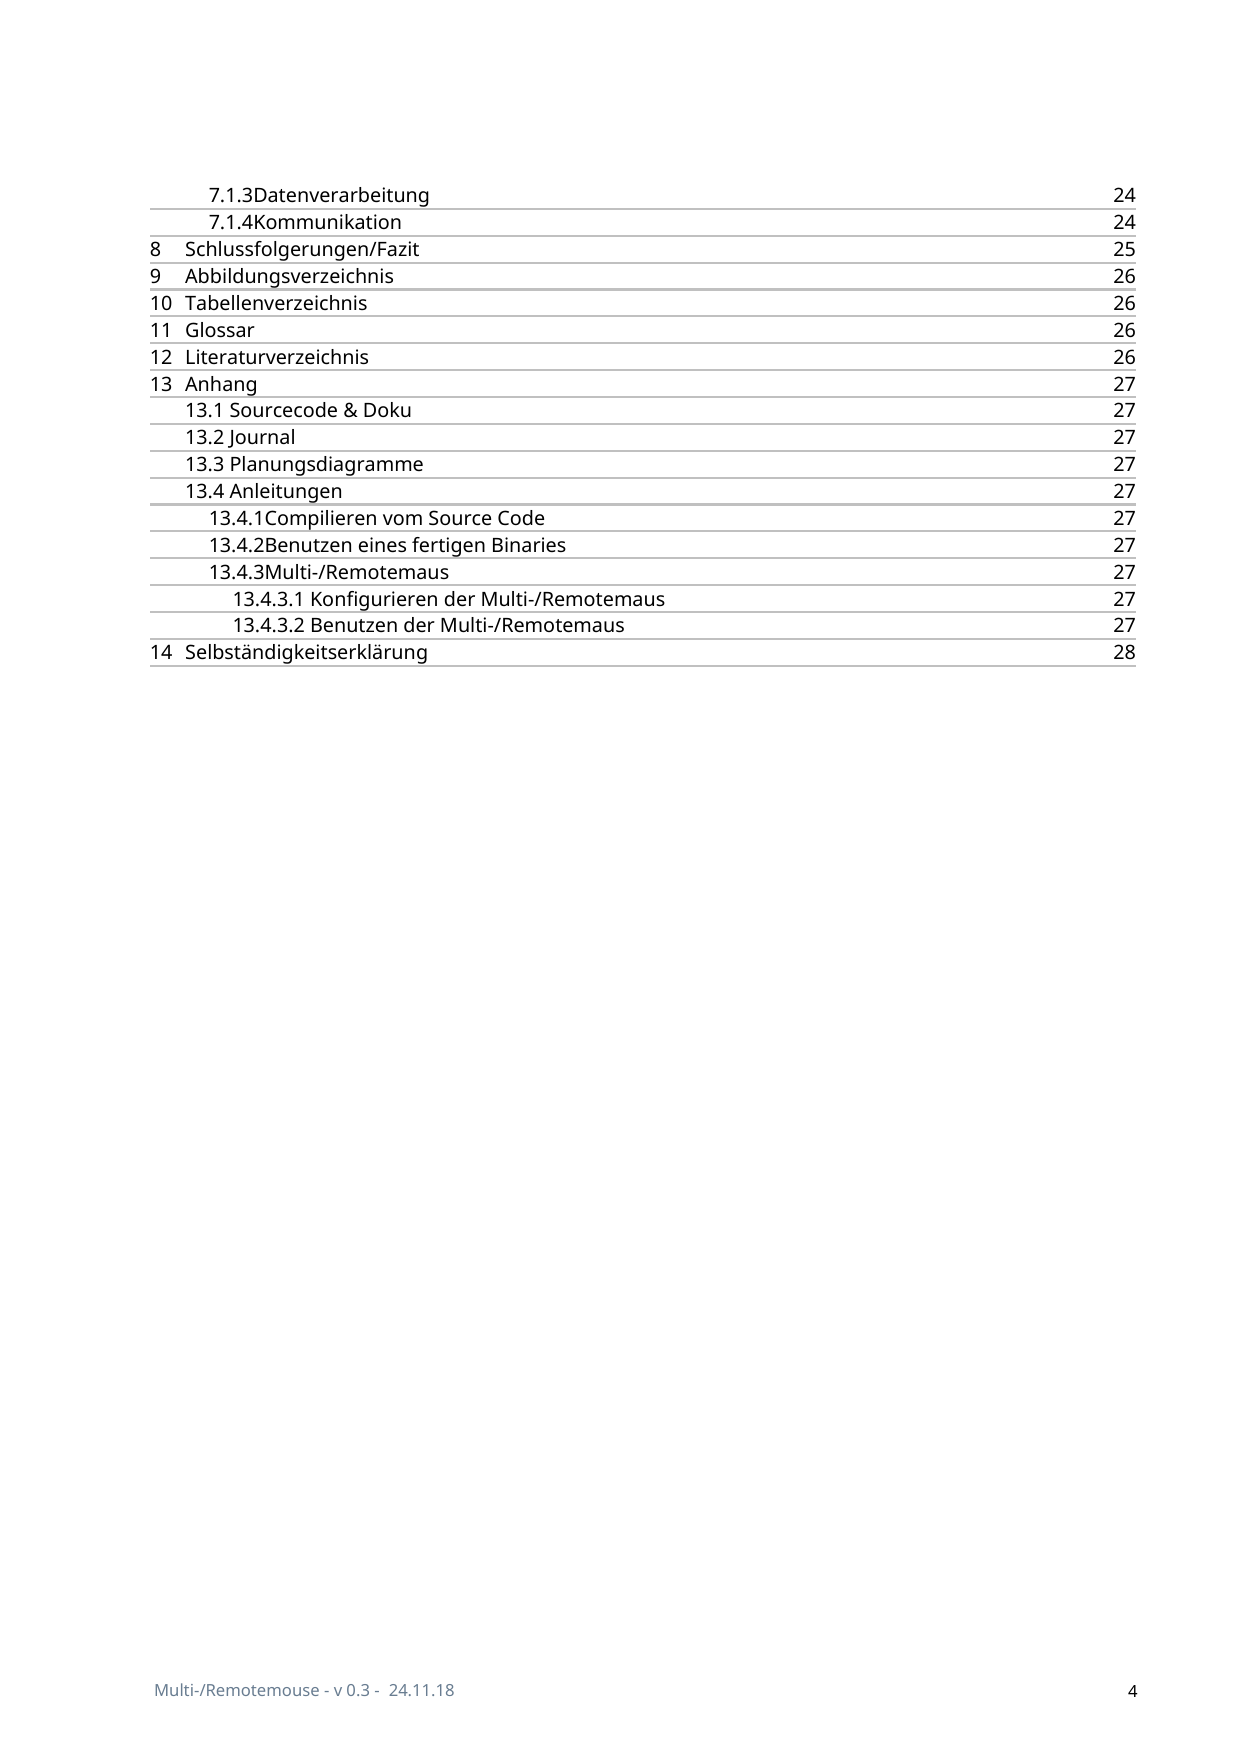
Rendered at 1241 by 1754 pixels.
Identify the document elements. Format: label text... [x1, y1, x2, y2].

text 12 Literaturverzeichnis 26 [149, 344, 1136, 371]
text 7.1.4Kommunikation 24 [149, 210, 1136, 237]
text 13.2 Journal 27 [149, 425, 1136, 452]
text 13.4.1Compilieren vom Source Code 27 [149, 506, 1136, 532]
text 13.4.3.1 Konfigurieren der Multi-/Remotemaus 27 [149, 586, 1136, 613]
text 11 Glossar 26 [149, 317, 1136, 344]
text 9 Abbildungsverzeichnis 26 [149, 264, 1136, 291]
text 7.1.3Datenverarbeitung 24 [149, 183, 1136, 210]
text 13 Anhang 27 [149, 371, 1136, 398]
text 13.4.3.2 Benutzen der Multi-/Remotemaus 27 [149, 613, 1136, 640]
text 13.4 Anleitungen 27 [149, 479, 1136, 506]
text 8 Schlussfolgerungen/Fazit 25 [149, 237, 1136, 264]
text 10 Tabellenverzeichnis 26 [149, 291, 1136, 317]
text 13.4.3Multi-/Remotemaus 27 [149, 559, 1136, 586]
text 13.1 Sourcecode & Doku 27 [149, 398, 1136, 425]
text 13.4.2Benutzen eines fertigen Binaries 27 [149, 532, 1136, 559]
text 13.3 Planungsdiagramme 27 [149, 452, 1136, 479]
text 14 Selbständigkeitserklärung 28 [149, 640, 1136, 667]
